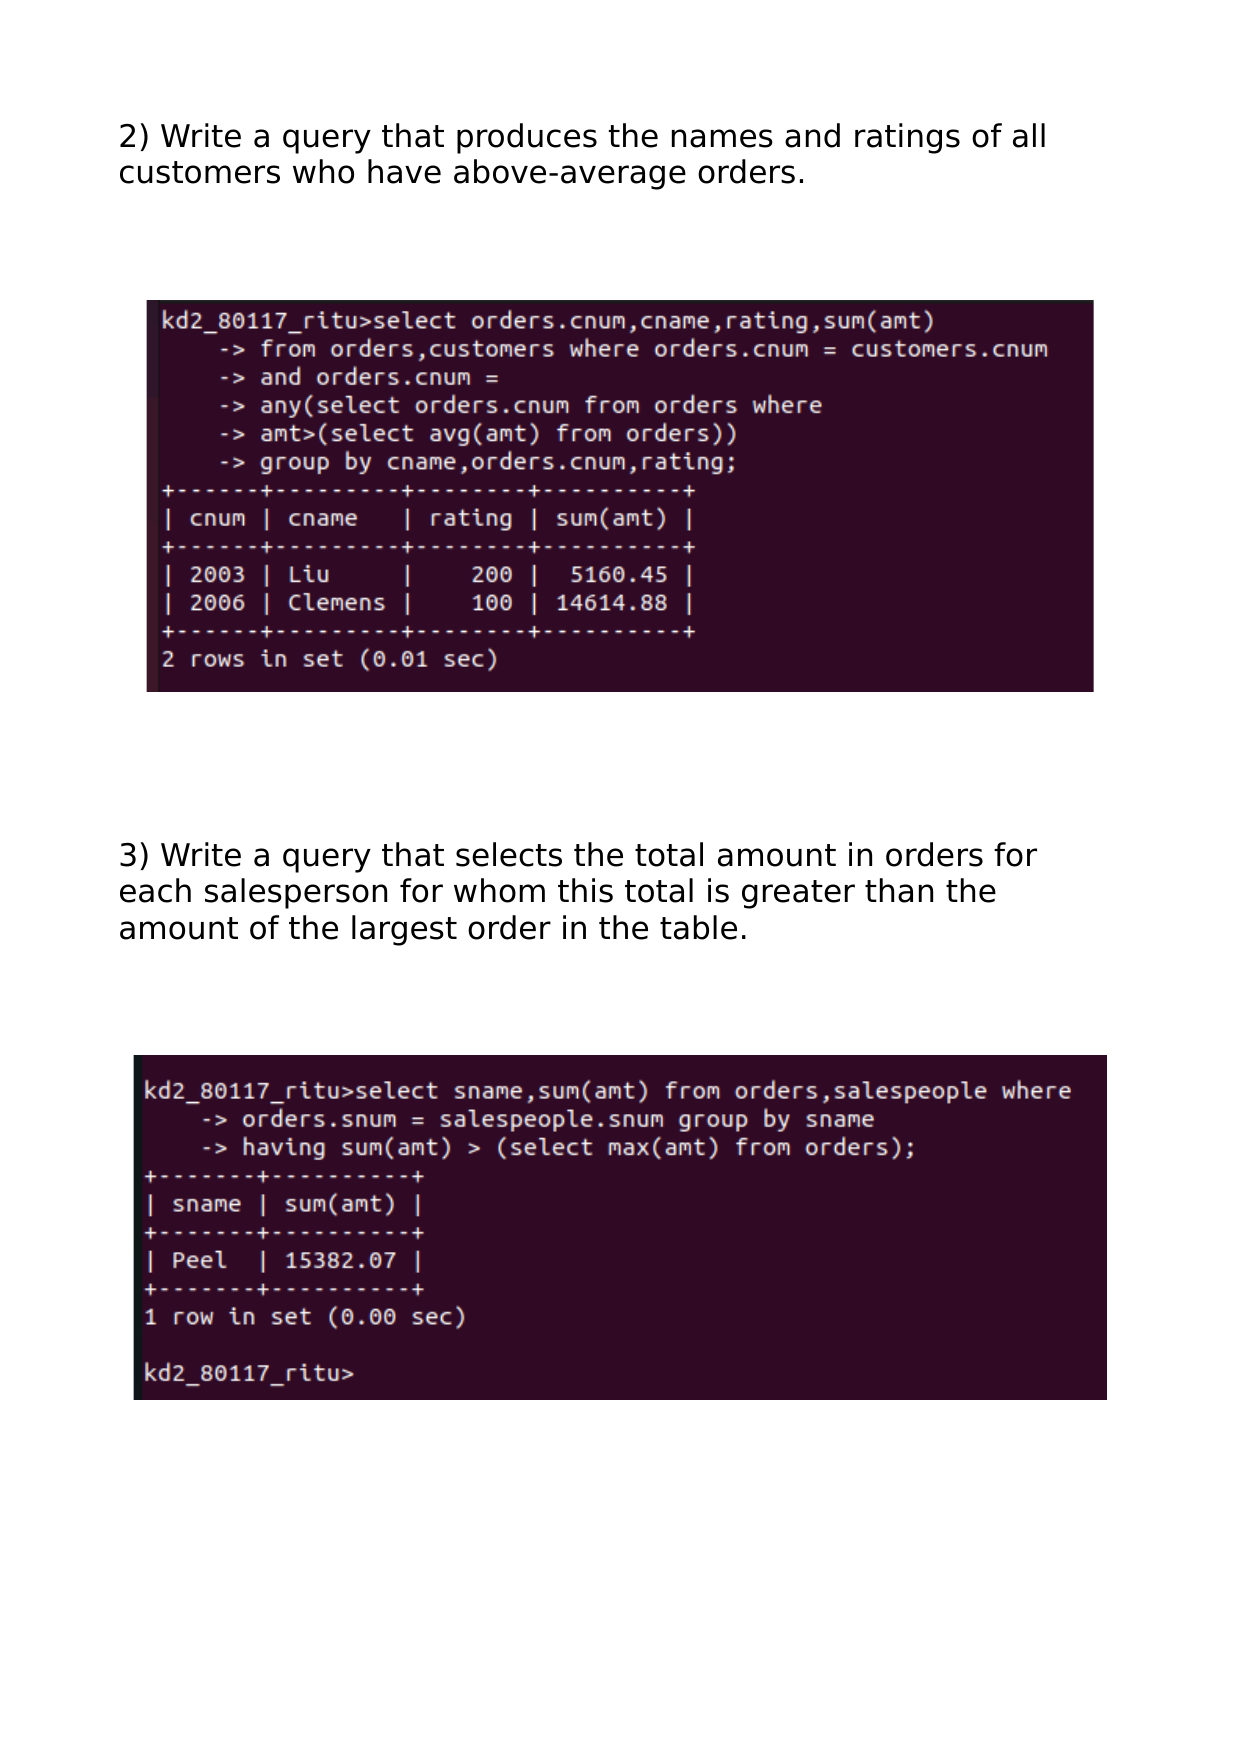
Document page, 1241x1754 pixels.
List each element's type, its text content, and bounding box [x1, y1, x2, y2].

text 2) Write a query that produces the names and ratings of all customers who have above-average orders. [118, 118, 1122, 191]
text 3) Write a query that selects the total amount in orders for each salesperson for whom this total is greater than the amount of the largest order in the table. [118, 837, 1122, 947]
picture [133, 1055, 1107, 1400]
picture [146, 300, 1094, 692]
